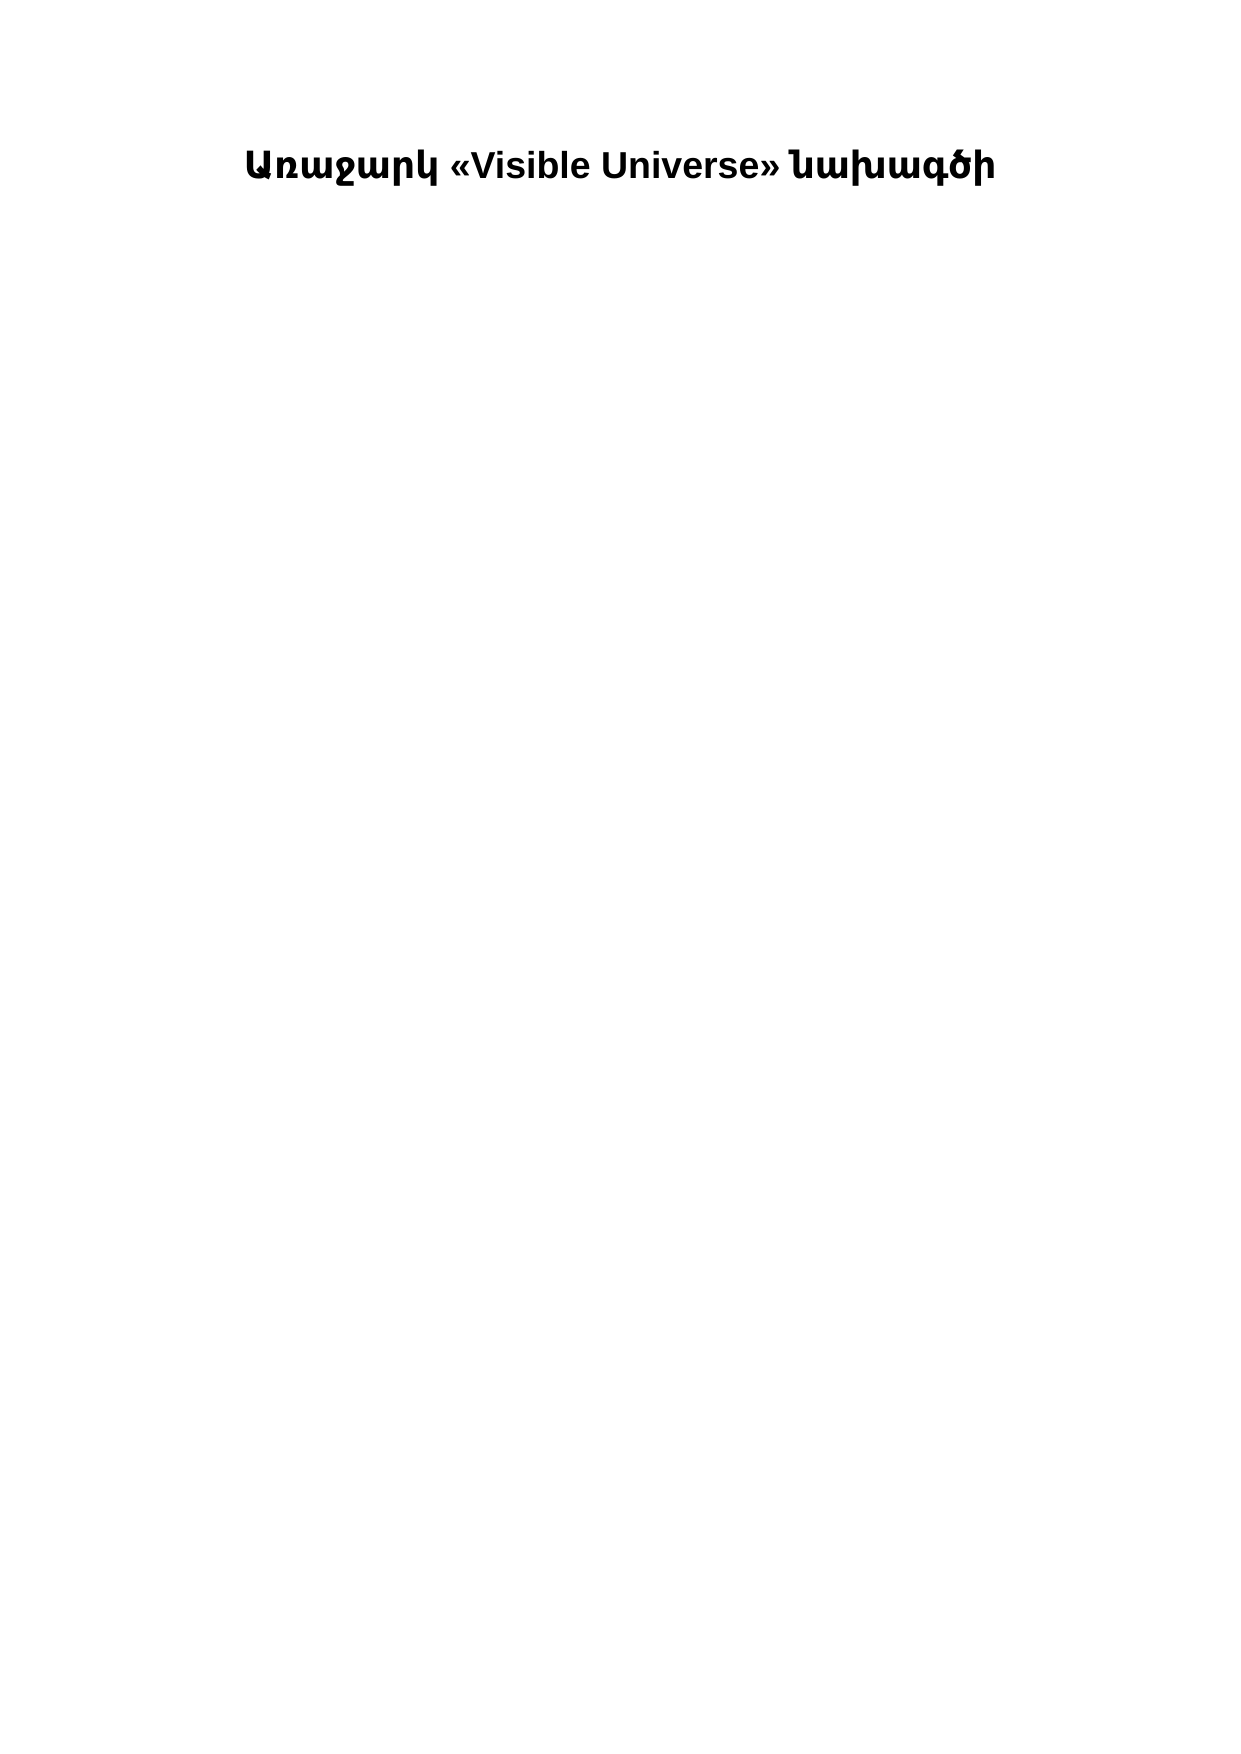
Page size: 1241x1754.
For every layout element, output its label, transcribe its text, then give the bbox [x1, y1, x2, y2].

title Առաջարկ «Visible Universe» նախագծի [118, 143, 1122, 186]
